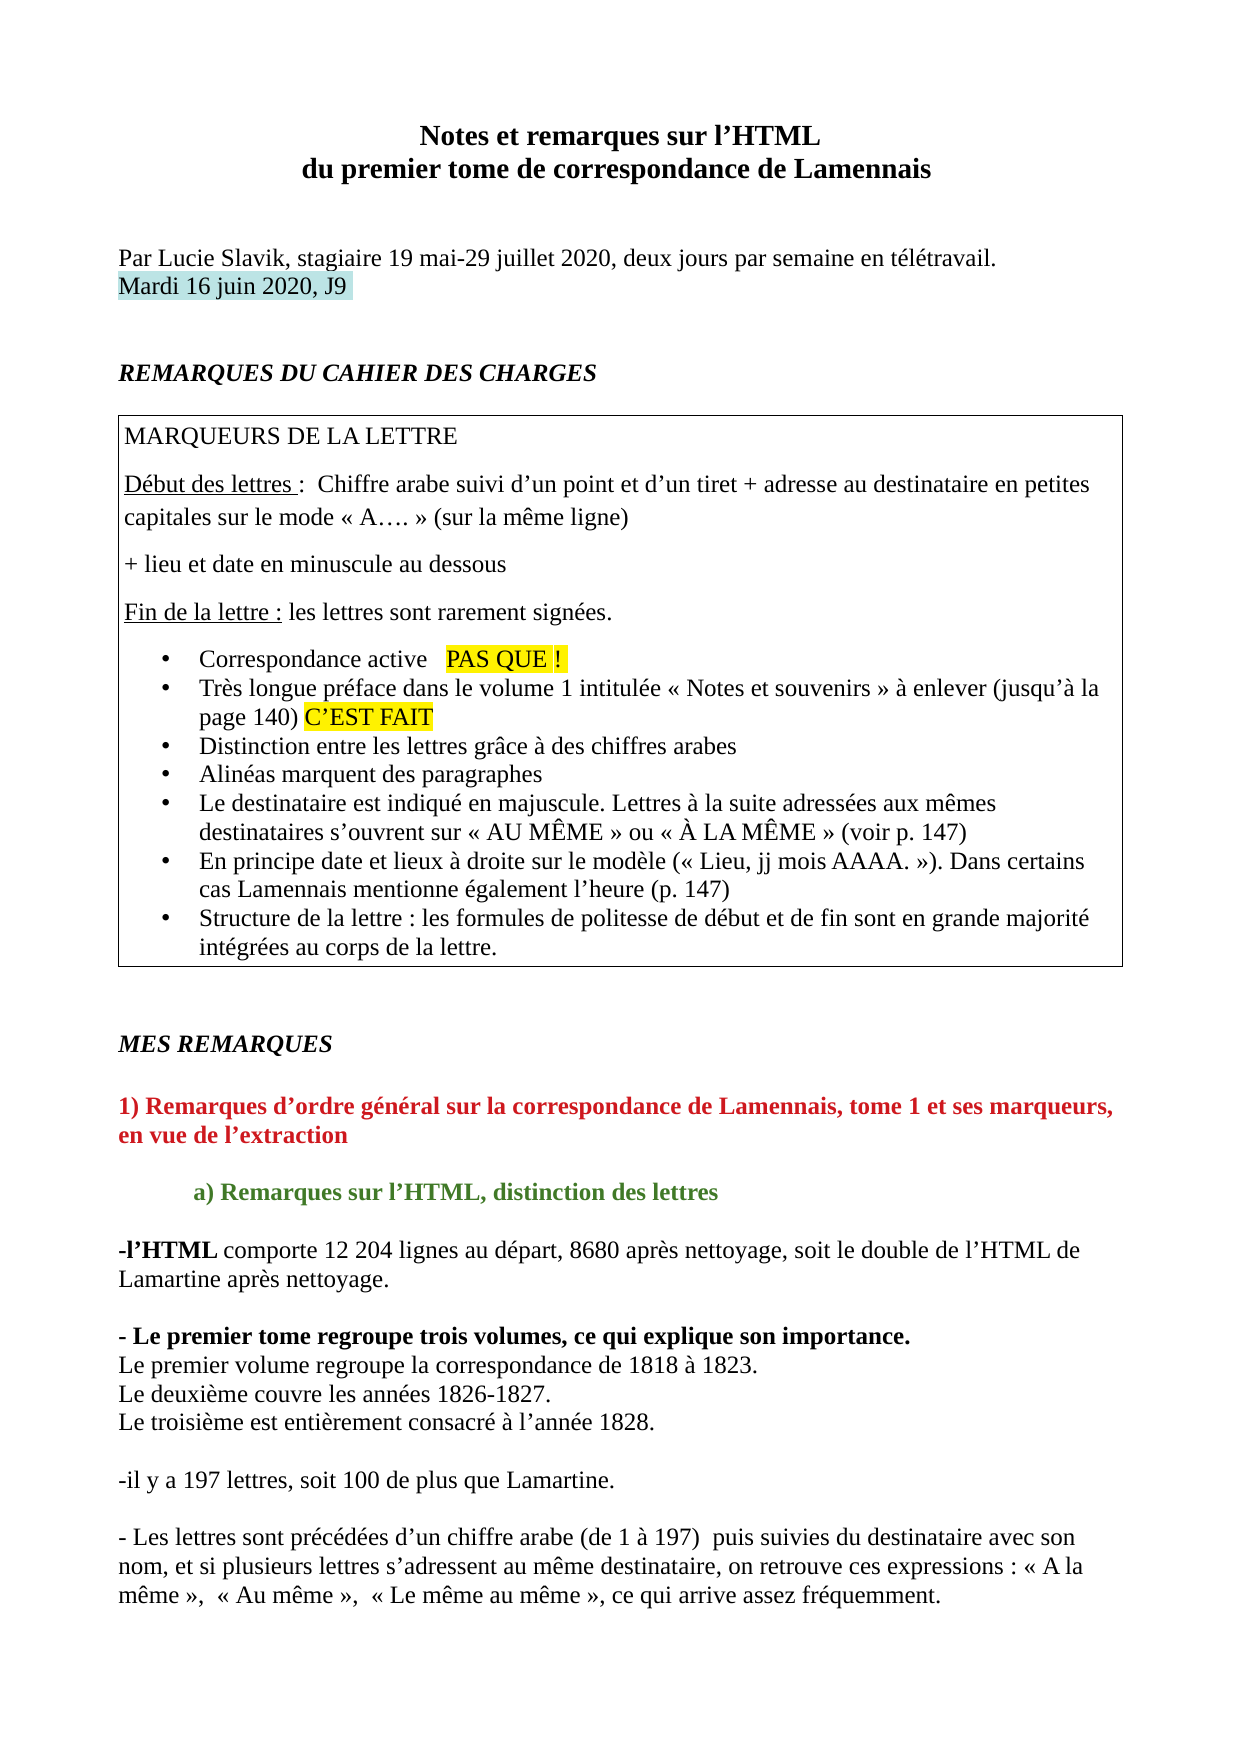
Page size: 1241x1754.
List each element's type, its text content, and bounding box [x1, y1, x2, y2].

text Le premier volume regroupe la correspondance de 1818 à 1823. [118, 1350, 1122, 1379]
text - Le premier tome regroupe trois volumes, ce qui explique son importance. [118, 1321, 1122, 1350]
text a) Remarques sur l’HTML, distinction des lettres [118, 1177, 1122, 1206]
text du premier tome de correspondance de Lamennais [118, 152, 1122, 185]
text -l’HTML comporte 12 204 lignes au départ, 8680 après nettoyage, soit le double de l’HTML de Lamartine après nettoyage. [118, 1235, 1122, 1292]
text Par Lucie Slavik, stagiaire 19 mai-29 juillet 2020, deux jours par semaine en télétravail. [118, 243, 1122, 271]
text Le troisième est entièrement consacré à l’année 1828. [118, 1407, 1122, 1436]
text MES REMARQUES [118, 1029, 1122, 1058]
table_header MARQUEURS DE LA LETTRE Début des lettres : Chiffre arabe suivi d’un point et d’un tiret + adresse au destinataire en petites capitales sur le mode « A…. » (sur la même ligne) + lieu et date en minuscule au dessous Fin de la lettre : les lettres sont rarement signées. Correspondance active PAS QUE ! Très longue préface dans le volume 1 intitulée « Notes et souvenirs » à enlever (jusqu’à la page 140) C’EST FAIT Distinction entre les lettres grâce à des chiffres arabes Alinéas marquent des paragraphes Le destinataire est indiqué en majuscule. Lettres à la suite adressées aux mêmes destinataires s’ouvrent sur « AU MÊME » ou « À LA MÊME » (voir p. 147) En principe date et lieux à droite sur le modèle (« Lieu, jj mois AAAA. »). Dans certains cas Lamennais mentionne également l’heure (p. 147) Structure de la lettre : les formules de politesse de début et de fin sont en grande majorité intégrées au corps de la lettre. [119, 416, 1122, 966]
text -il y a 197 lettres, soit 100 de plus que Lamartine. [118, 1465, 1122, 1494]
text 1) Remarques d’ordre général sur la correspondance de Lamennais, tome 1 et ses marqueurs, en vue de l’extraction [118, 1091, 1122, 1149]
text REMARQUES DU CAHIER DES CHARGES [118, 358, 1122, 386]
text Notes et remarques sur l’HTML [118, 118, 1122, 152]
text Mardi 16 juin 2020, J9 [118, 271, 1122, 300]
text - Les lettres sont précédées d’un chiffre arabe (de 1 à 197) puis suivies du destinataire avec son nom, et si plusieurs lettres s’adressent au même destinataire, on retrouve ces expressions : « A la même », « Au même », « Le même au même », ce qui arrive assez fréquemment. [118, 1522, 1122, 1609]
text Le deuxième couvre les années 1826-1827. [118, 1379, 1122, 1407]
